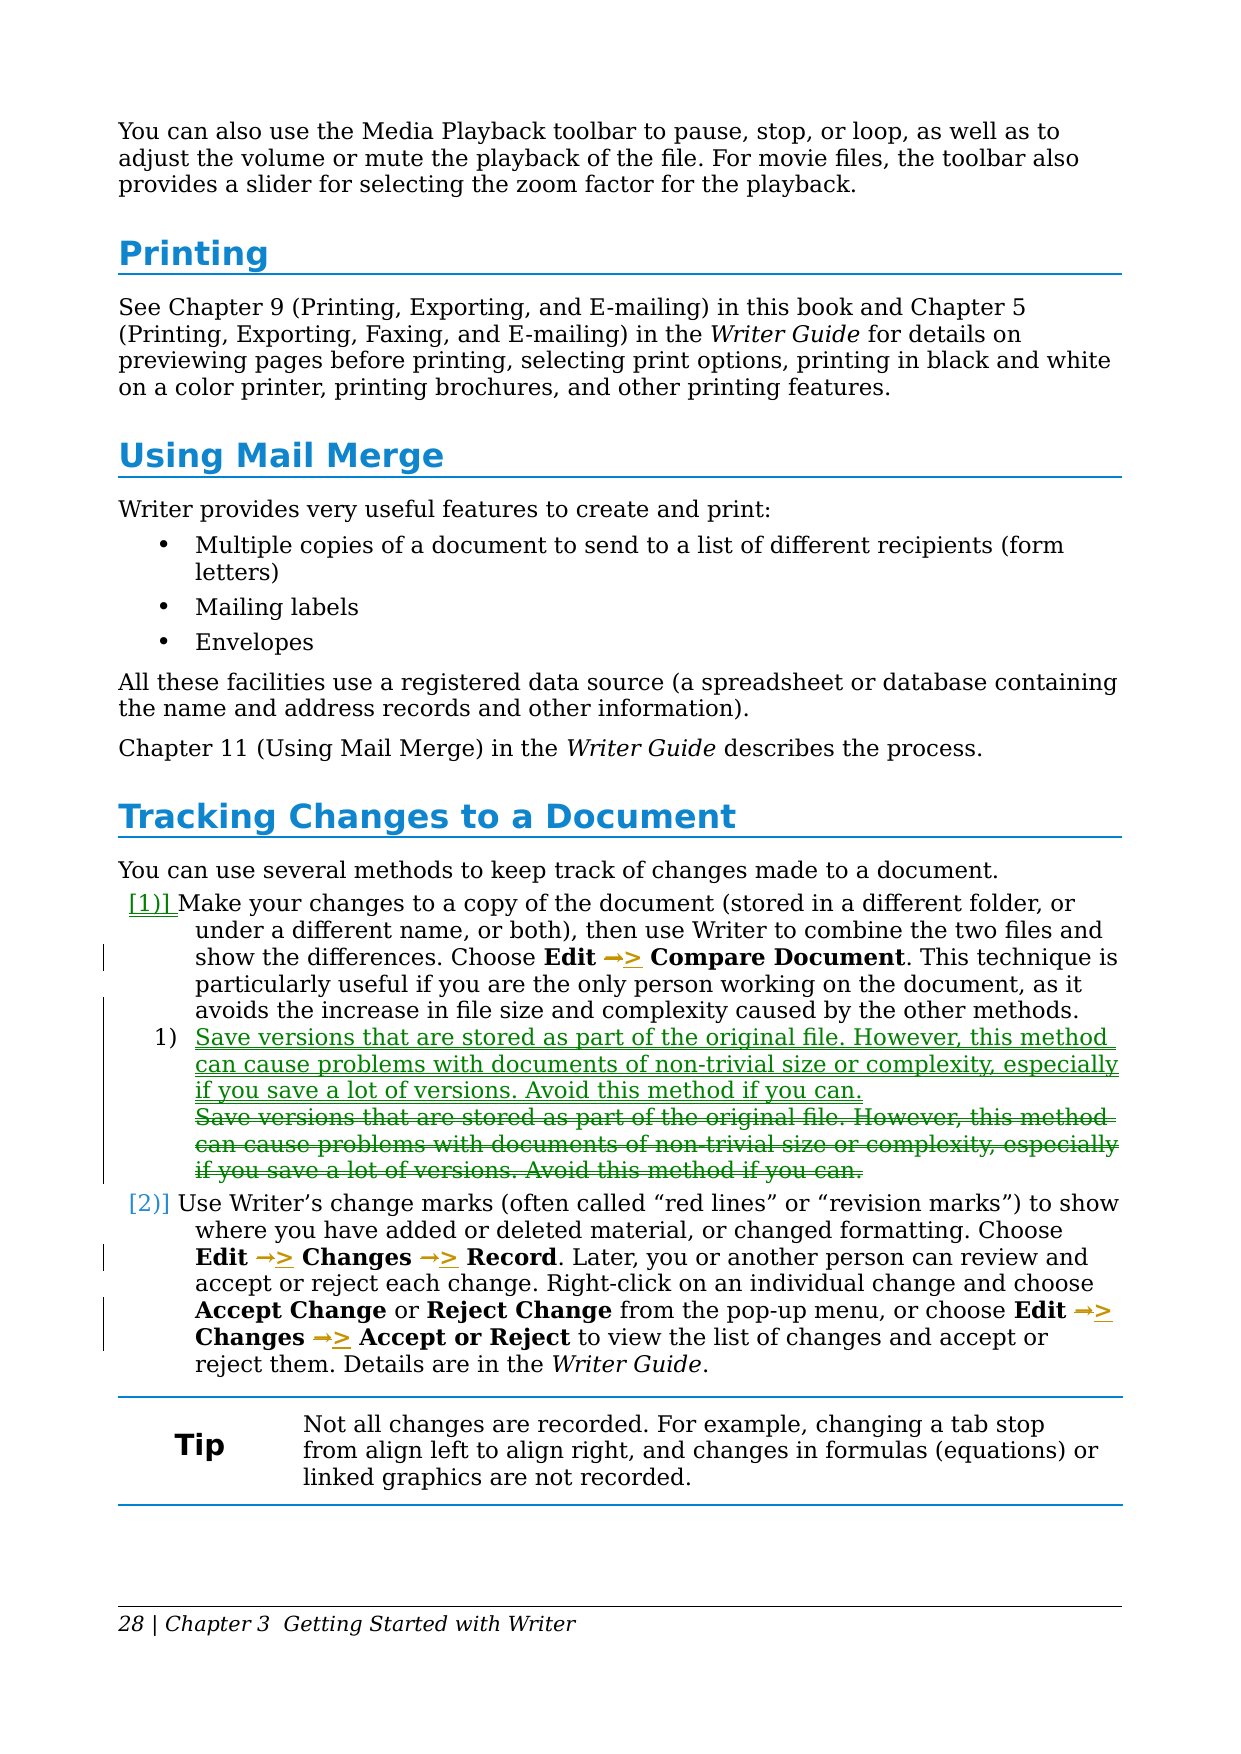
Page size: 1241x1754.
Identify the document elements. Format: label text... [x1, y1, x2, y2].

list Multiple copies of a document to send to a list of different recipients (form letters) [156, 530, 1122, 586]
list Save versions that are stored as part of the original file. However, this method can cause problems with documents of non-trivial size or complexity, especially if you save a lot of versions. Avoid this method if you can. [177, 1024, 1122, 1104]
list Writer provides very useful features to create and print: [118, 497, 1122, 523]
subtitle Printing [118, 234, 1122, 273]
table_header Not all changes are recorded. For example, changing a tab stop from align left to align right, and changes in formulas (equations) or linked graphics are not recorded. [281, 1398, 1122, 1504]
text You can also use the Media Playback toolbar to pause, stop, or loop, as well as to adjust the volume or mute the playback of the file. For movie files, the toolbar also provides a slider for selecting the zoom factor for the playback. [118, 118, 1122, 198]
text See Chapter 9 (Printing, Exporting, and E‑mailing) in this book and Chapter 5 (Printing, Exporting, Faxing, and E‑mailing) in the Writer Guide for details on previewing pages before printing, selecting print options, printing in black and white on a color printer, printing brochures, and other printing features. [118, 294, 1122, 401]
list Use Writer’s change marks (often called “red lines” or “revision marks”) to show where you have added or deleted material, or changed formatting. Choose Edit > Changes > Record. Later, you or another person can review and accept or reject each change. Right-click on an individual change and choose Accept Change or Reject Change from the pop-up menu, or choose Edit > Changes > Accept or Reject to view the list of changes and accept or reject them. Details are in the Writer Guide. [177, 1190, 1122, 1378]
list You can use several methods to keep track of changes made to a document. [118, 857, 1122, 884]
subtitle Using Mail Merge [118, 437, 1122, 476]
subtitle Tracking Changes to a Document [118, 797, 1122, 836]
table_header Tip [118, 1398, 281, 1504]
list Envelopes [156, 627, 1122, 656]
text Chapter 11 (Using Mail Merge) in the Writer Guide describes the process. [118, 735, 1122, 761]
text All these facilities use a registered data source (a spreadsheet or database containing the name and address records and other information). [118, 669, 1122, 722]
list Mailing labels [156, 592, 1122, 621]
list Make your changes to a copy of the document (stored in a different folder, or under a different name, or both), then use Writer to combine the two files and show the differences. Choose Edit > Compare Document. This technique is particularly useful if you are the only person working on the document, as it avoids the increase in file size and complexity caused by the other methods. [177, 890, 1122, 1024]
